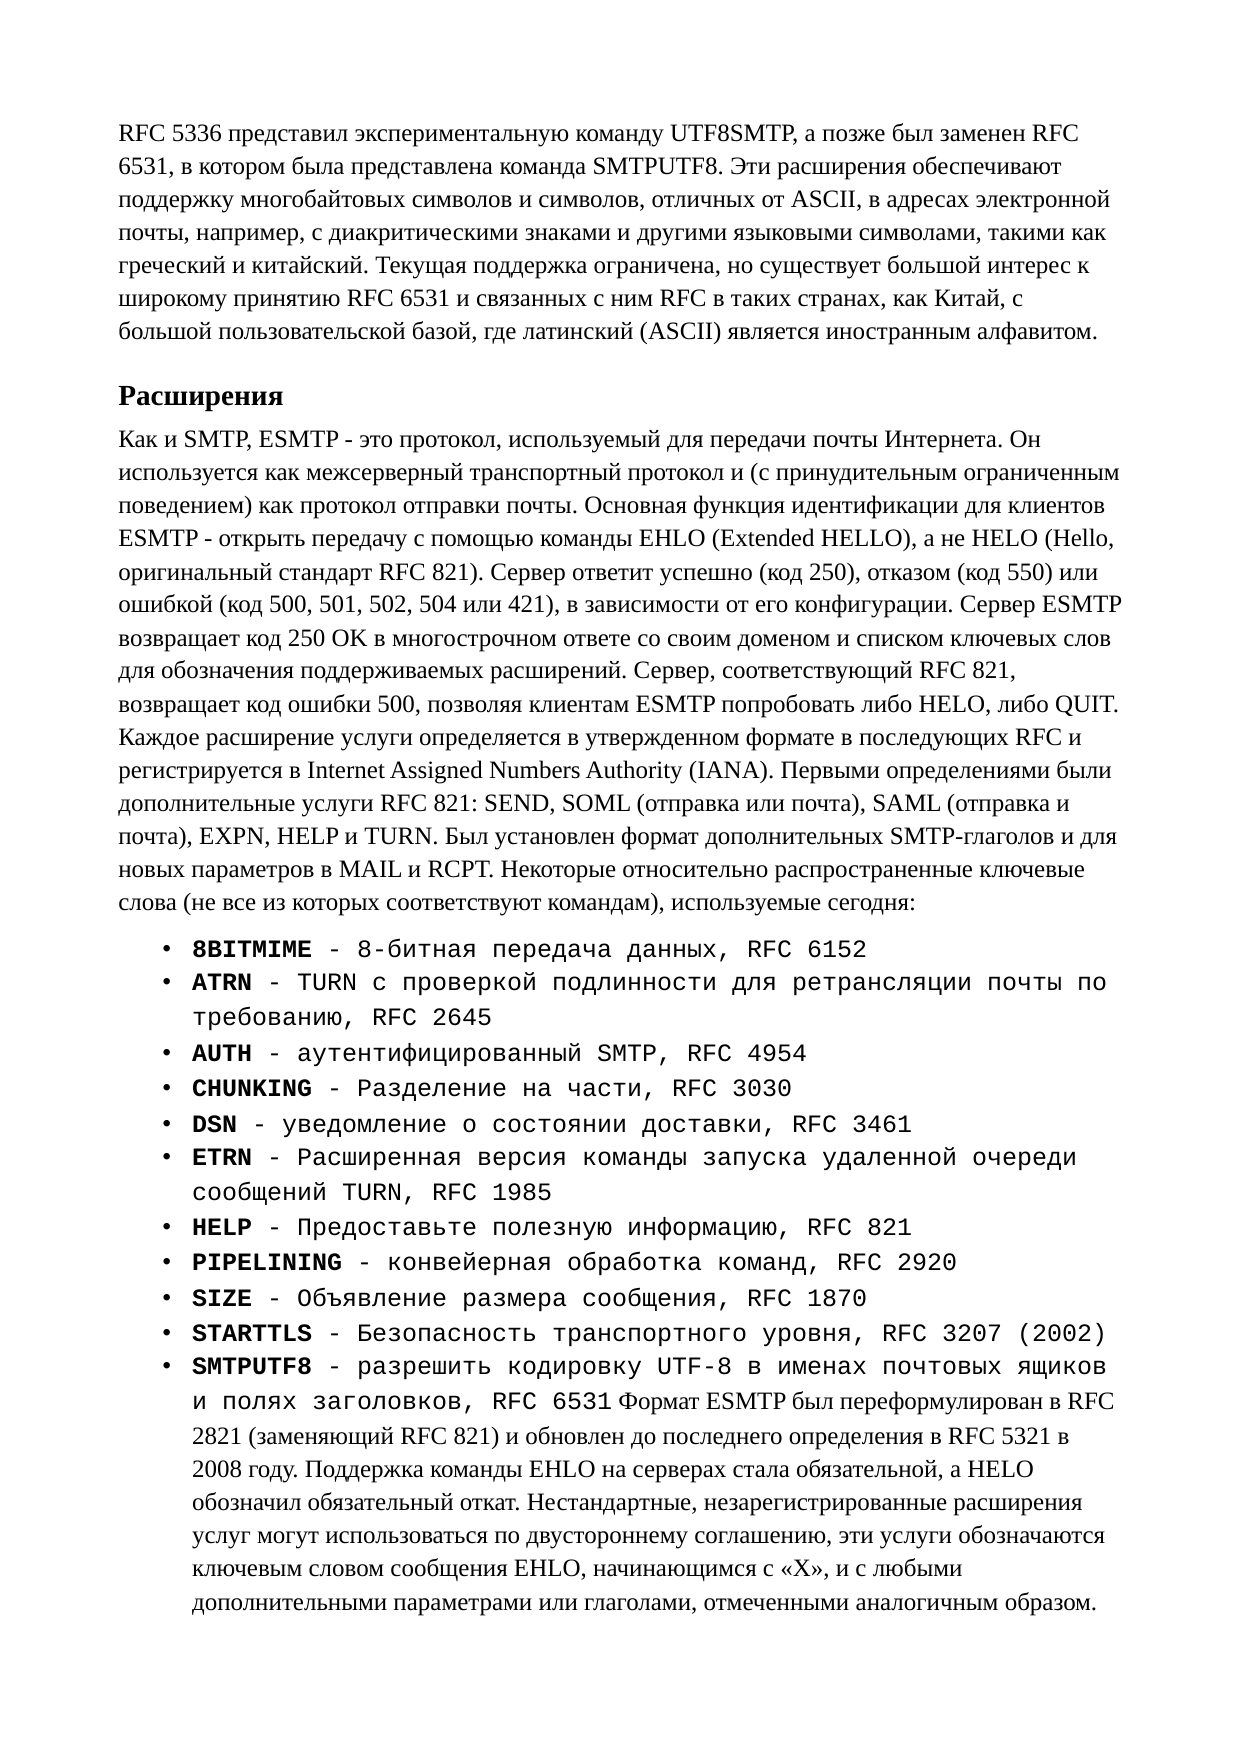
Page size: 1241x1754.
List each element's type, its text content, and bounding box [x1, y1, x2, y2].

list 8BITMIME - 8-битная передача данных, RFC 6152 [162, 934, 1122, 965]
list SIZE - Объявление размера сообщения, RFC 1870 [162, 1283, 1122, 1314]
text RFC 5336 представил экспериментальную команду UTF8SMTP, а позже был заменен RFC 6531, в котором была представлена ​​команда SMTPUTF8. Эти расширения обеспечивают поддержку многобайтовых символов и символов, отличных от ASCII, в адресах электронной почты, например, с диакритическими знаками и другими языковыми символами, такими как греческий и китайский. Текущая поддержка ограничена, но существует большой интерес к широкому принятию RFC 6531 и связанных с ним RFC в таких странах, как Китай, с большой пользовательской базой, где латинский (ASCII) является иностранным алфавитом. [118, 118, 1122, 345]
list DSN - уведомление о состоянии доставки, RFC 3461 [162, 1109, 1122, 1139]
list PIPELINING - конвейерная обработка команд, RFC 2920 [162, 1247, 1122, 1278]
list ETRN - Расширенная версия команды запуска удаленной очереди сообщений TURN, RFC 1985 [162, 1144, 1122, 1207]
text Как и SMTP, ESMTP - это протокол, используемый для передачи почты Интернета. Он используется как межсерверный транспортный протокол и (с принудительным ограниченным поведением) как протокол отправки почты. Основная функция идентификации для клиентов ESMTP - открыть передачу с помощью команды EHLO (Extended HELLO), а не HELO (Hello, оригинальный стандарт RFC 821). Сервер ответит успешно (код 250), отказом (код 550) или ошибкой (код 500, 501, 502, 504 или 421), в зависимости от его конфигурации. Сервер ESMTP возвращает код 250 OK в многострочном ответе со своим доменом и списком ключевых слов для обозначения поддерживаемых расширений. Сервер, соответствующий RFC 821, возвращает код ошибки 500, позволяя клиентам ESMTP попробовать либо HELO, либо QUIT. Каждое расширение услуги определяется в утвержденном формате в последующих RFC и регистрируется в Internet Assigned Numbers Authority (IANA). Первыми определениями были дополнительные услуги RFC 821: SEND, SOML (отправка или почта), SAML (отправка и почта), EXPN, HELP и TURN. Был установлен формат дополнительных SMTP-глаголов и для новых параметров в MAIL и RCPT. Некоторые относительно распространенные ключевые слова (не все из которых соответствуют командам), используемые сегодня: [118, 424, 1122, 916]
list AUTH - аутентифицированный SMTP, RFC 4954 [162, 1038, 1122, 1069]
list ATRN - TURN с проверкой подлинности для ретрансляции почты по требованию, RFC 2645 [162, 970, 1122, 1033]
list STARTTLS - Безопасность транспортного уровня, RFC 3207 (2002) [162, 1318, 1122, 1349]
list HELP - Предоставьте полезную информацию, RFC 821 [162, 1212, 1122, 1243]
list CHUNKING - Разделение на части, RFC 3030 [162, 1073, 1122, 1104]
list SMTPUTF8 - разрешить кодировку UTF-8 в именах почтовых ящиков и полях заголовков, RFC 6531 Формат ESMTP был переформулирован в RFC 2821 (заменяющий RFC 821) и обновлен до последнего определения в RFC 5321 в 2008 году. Поддержка команды EHLO на серверах стала обязательной, а HELO обозначил обязательный откат. Нестандартные, незарегистрированные расширения услуг могут использоваться по двустороннему соглашению, эти услуги обозначаются ключевым словом сообщения EHLO, начинающимся с «X», и с любыми дополнительными параметрами или глаголами, отмеченными аналогичным образом. [162, 1354, 1122, 1615]
subtitle Расширения [118, 378, 1122, 412]
